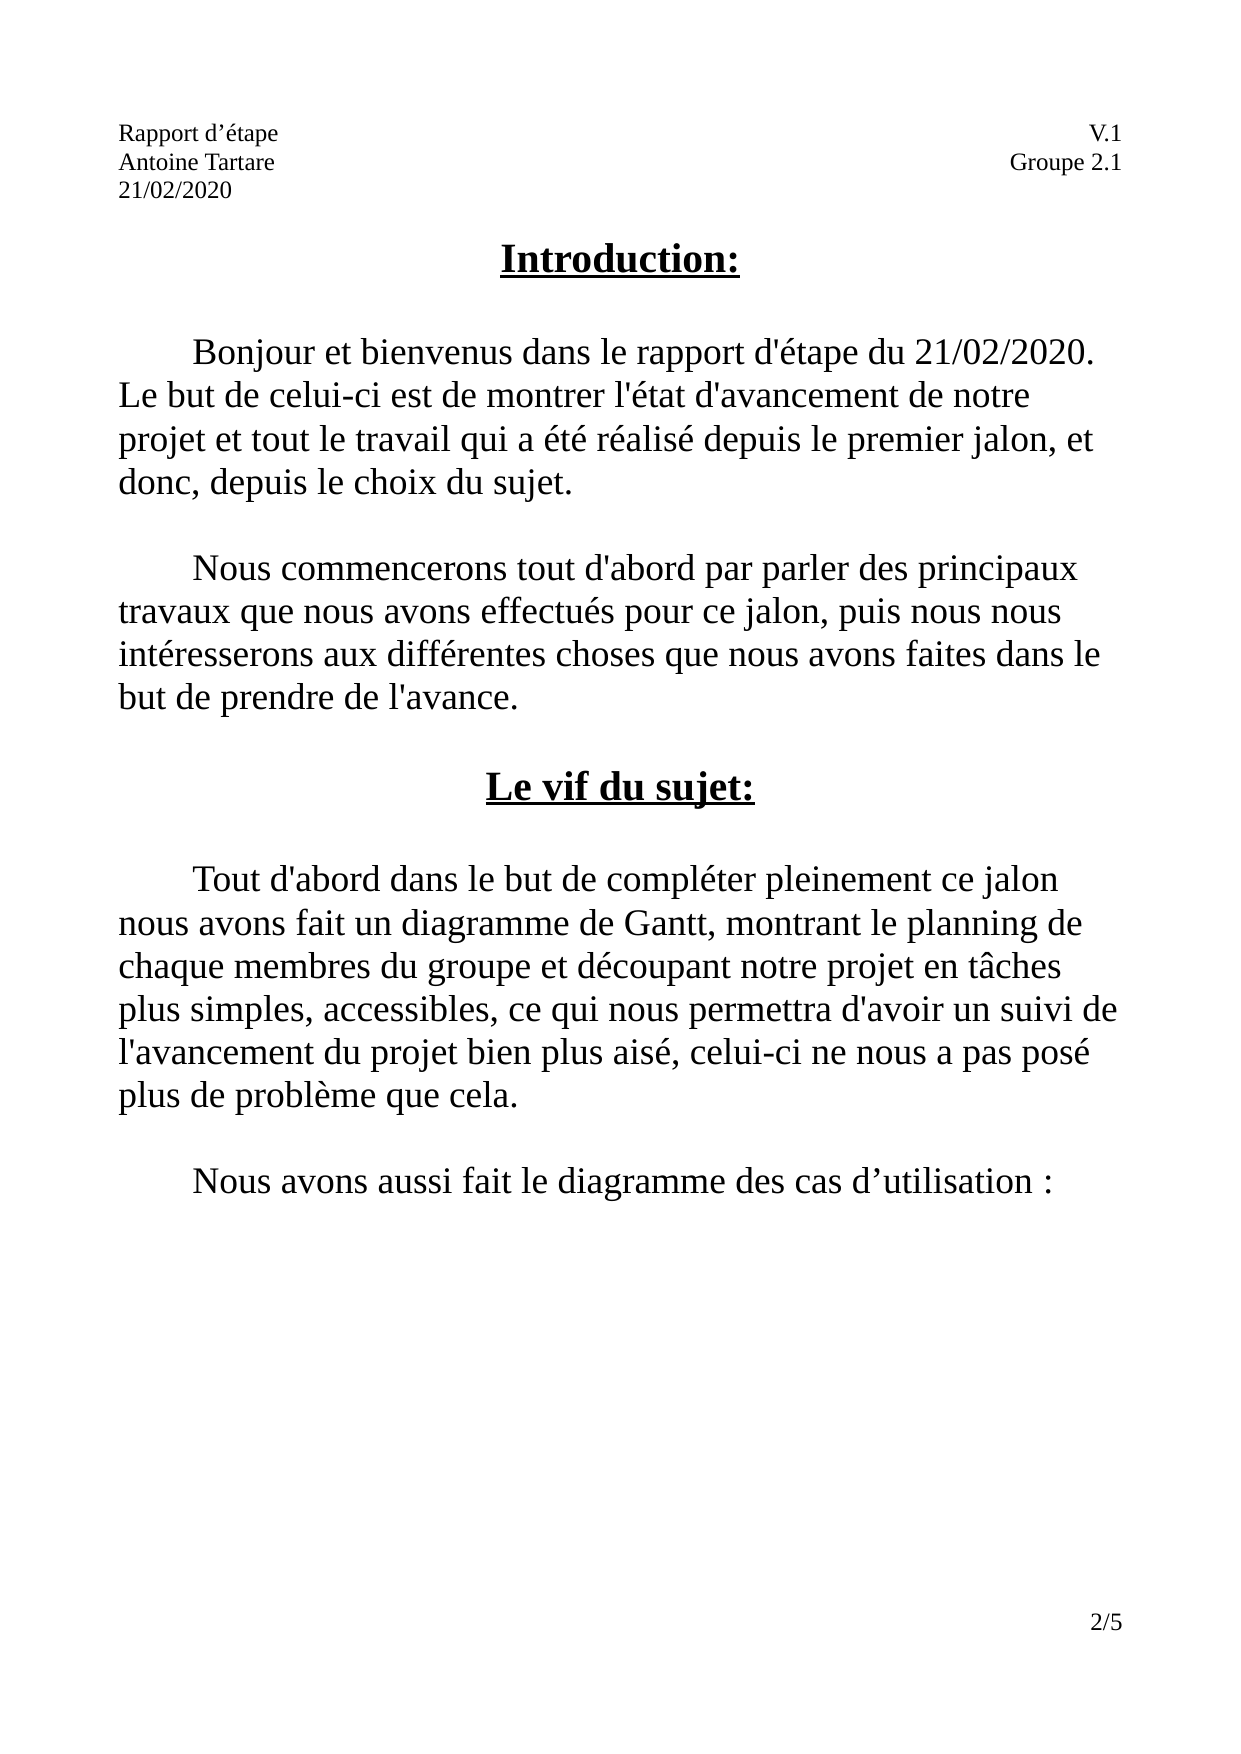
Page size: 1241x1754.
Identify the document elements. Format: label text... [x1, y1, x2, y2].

text Tout d'abord dans le but de compléter pleinement ce jalon nous avons fait un diagramme de Gantt, montrant le planning de chaque membres du groupe et découpant notre projet en tâches plus simples, accessibles, ce qui nous permettra d'avoir un suivi de l'avancement du projet bien plus aisé, celui-ci ne nous a pas posé plus de problème que cela. [118, 857, 1122, 1116]
text Nous commencerons tout d'abord par parler des principaux travaux que nous avons effectués pour ce jalon, puis nous nous intéresserons aux différentes choses que nous avons faites dans le but de prendre de l'avance. [118, 545, 1122, 718]
text Introduction: [118, 234, 1122, 282]
text Nous avons aussi fait le diagramme des cas d’utilisation : [118, 1159, 1122, 1202]
text Le vif du sujet: [118, 761, 1122, 809]
text Bonjour et bienvenus dans le rapport d'étape du 21/02/2020. Le but de celui-ci est de montrer l'état d'avancement de notre projet et tout le travail qui a été réalisé depuis le premier jalon, et donc, depuis le choix du sujet. [118, 330, 1122, 502]
